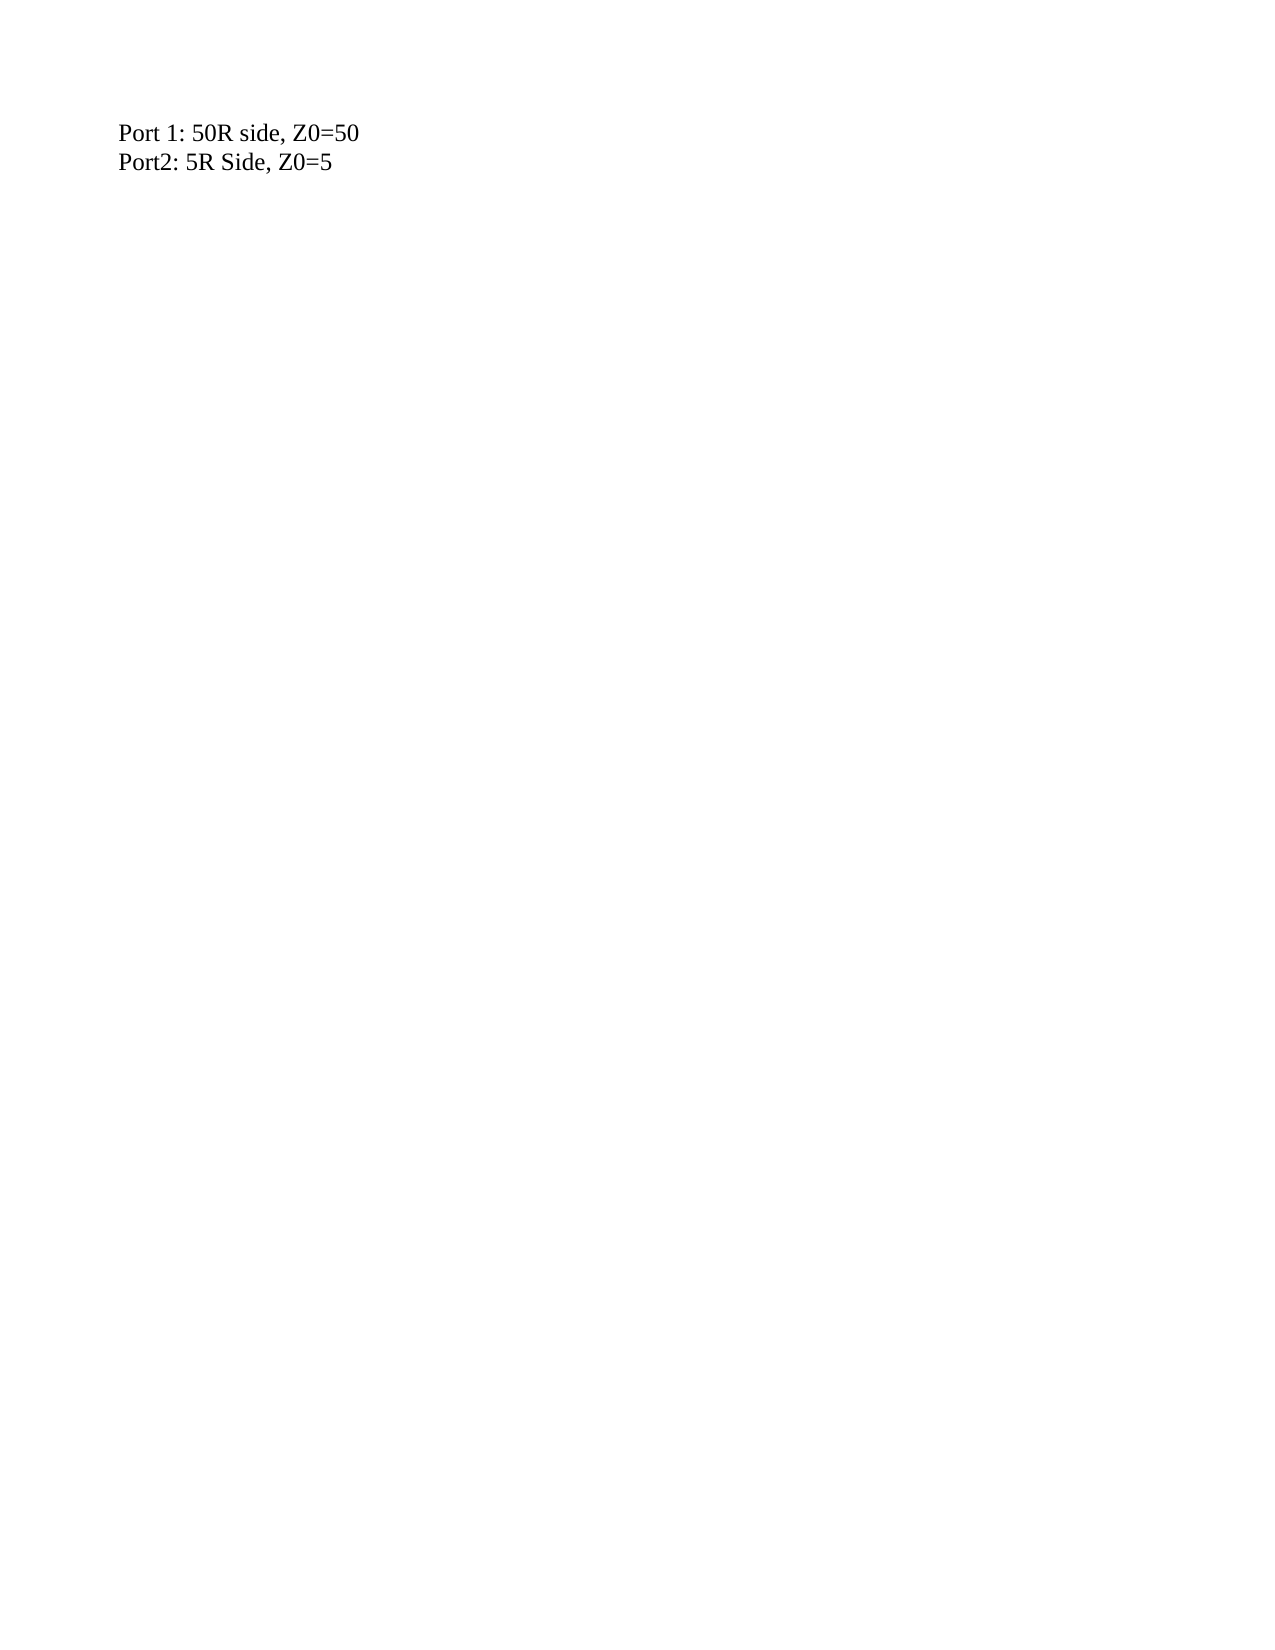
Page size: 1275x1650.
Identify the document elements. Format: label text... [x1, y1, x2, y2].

text Port2: 5R Side, Z0=5 [118, 147, 1157, 176]
text Port 1: 50R side, Z0=50 [118, 118, 1157, 147]
